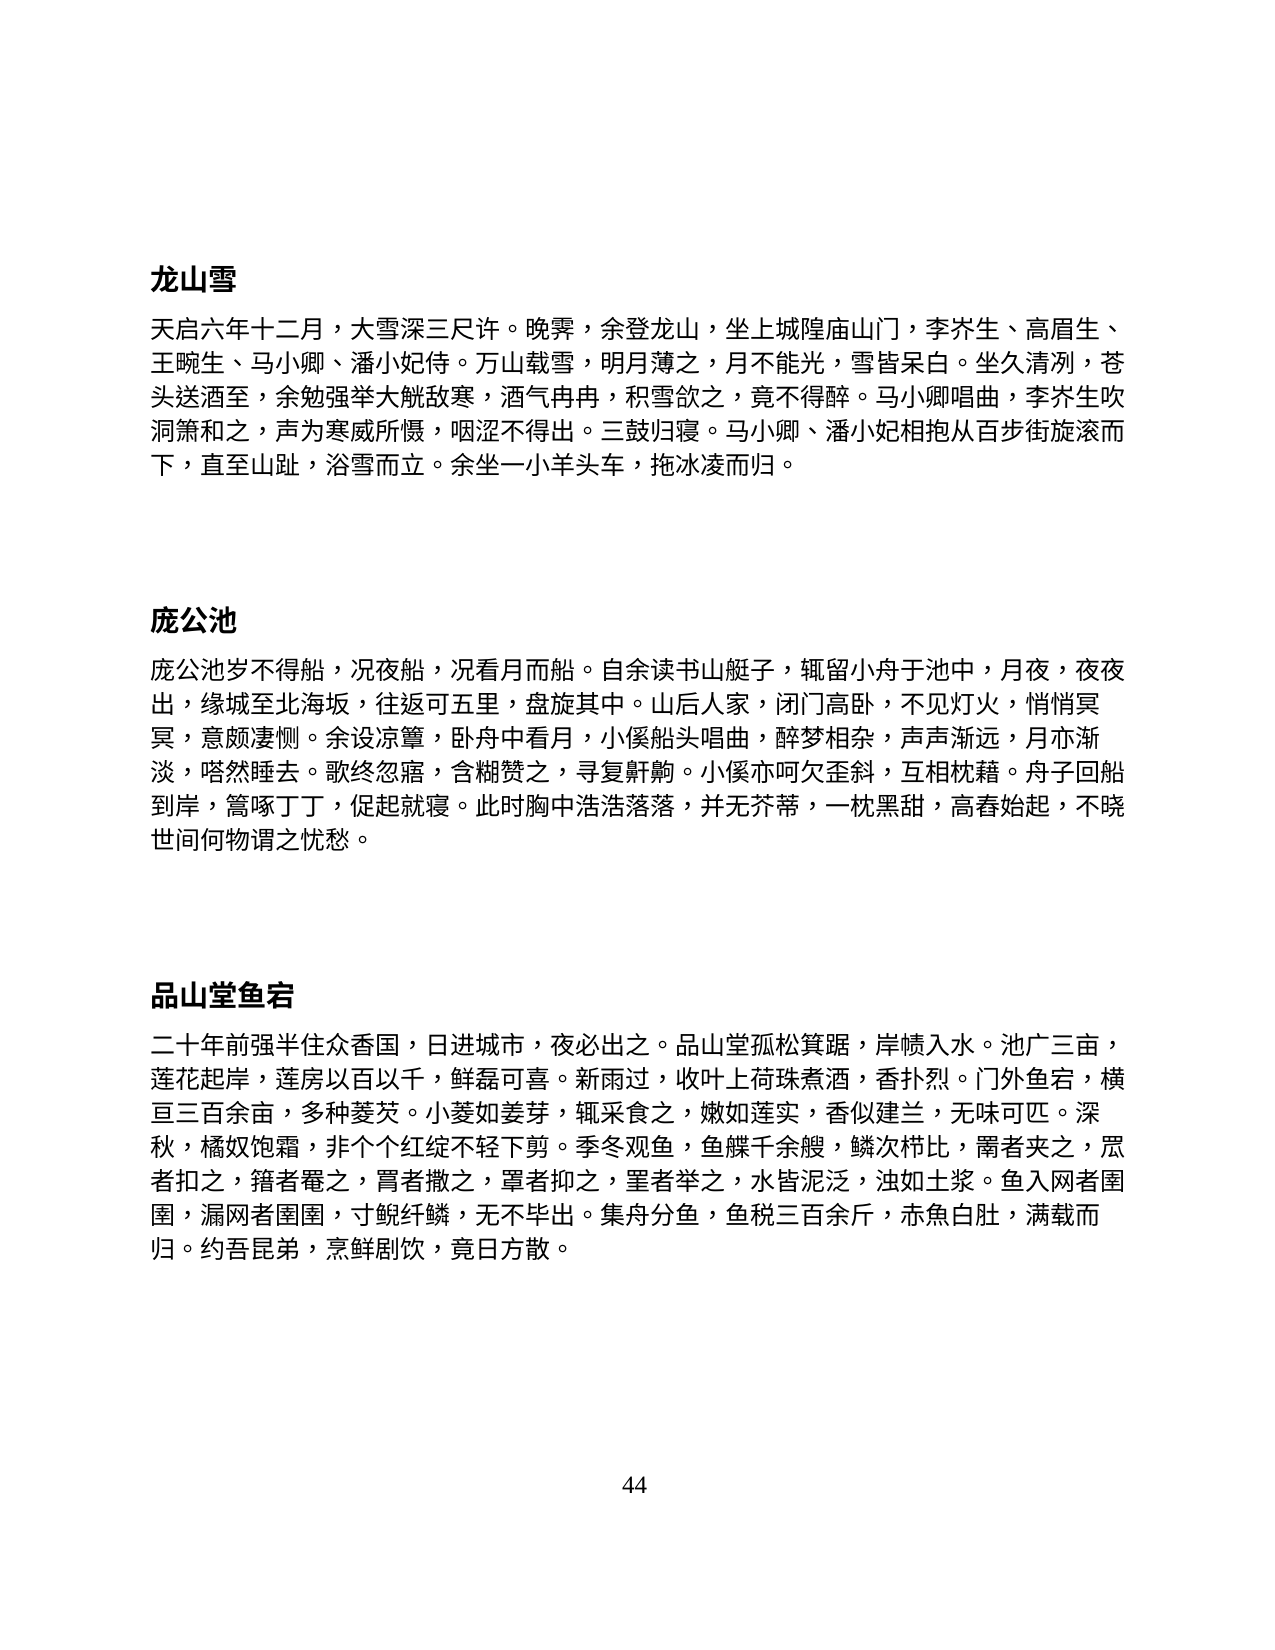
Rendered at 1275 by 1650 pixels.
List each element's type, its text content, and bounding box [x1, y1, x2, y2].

text 天启六年十二月，大雪深三尺许。晚霁，余登龙山，坐上城隍庙山门，李岕生、高眉生、王畹生、马小卿、潘小妃侍。万山载雪，明月薄之，月不能光，雪皆呆白。坐久清冽，苍头送酒至，余勉强举大觥敌寒，酒气冉冉，积雪欱之，竟不得醉。马小卿唱曲，李岕生吹洞箫和之，声为寒威所慑，咽涩不得出。三鼓归寝。马小卿、潘小妃相抱从百步街旋滚而下，直至山趾，浴雪而立。余坐一小羊头车，拖冰凌而归。 [150, 312, 1125, 482]
text 庞公池岁不得船，况夜船，况看月而船。自余读书山艇子，辄留小舟于池中，月夜，夜夜出，缘城至北海坂，往返可五里，盘旋其中。山后人家，闭门高卧，不见灯火，悄悄冥冥，意颇凄恻。余设凉簟，卧舟中看月，小傒船头唱曲，醉梦相杂，声声渐远，月亦渐淡，嗒然睡去。歌终忽寤，含糊赞之，寻复鼾齁。小傒亦呵欠歪斜，互相枕藉。舟子回船到岸，篙啄丁丁，促起就寝。此时胸中浩浩落落，并无芥蒂，一枕黑甜，高舂始起，不晓世间何物谓之忧愁。 [150, 652, 1125, 857]
subtitle 龙山雪 [150, 259, 1125, 299]
subtitle 品山堂鱼宕 [150, 975, 1125, 1015]
text 二十年前强半住众香国，日进城市，夜必出之。品山堂孤松箕踞，岸帻入水。池广三亩，莲花起岸，莲房以百以千，鲜磊可喜。新雨过，收叶上荷珠煮酒，香扑烈。门外鱼宕，横亘三百余亩，多种菱芡。小菱如姜芽，辄采食之，嫩如莲实，香似建兰，无味可匹。深秋，橘奴饱霜，非个个红绽不轻下剪。季冬观鱼，鱼艓千余艘，鳞次栉比，罱者夹之，罛者扣之，簎者罨之，罥者撒之，罩者抑之，罣者举之，水皆泥泛，浊如土浆。鱼入网者圉圉，漏网者圉圉，寸鲵纤鳞，无不毕出。集舟分鱼，鱼税三百余斤，赤魚白肚，满载而归。约吾昆弟，烹鲜剧饮，竟日方散。 [150, 1027, 1125, 1266]
subtitle 庞公池 [150, 600, 1125, 640]
